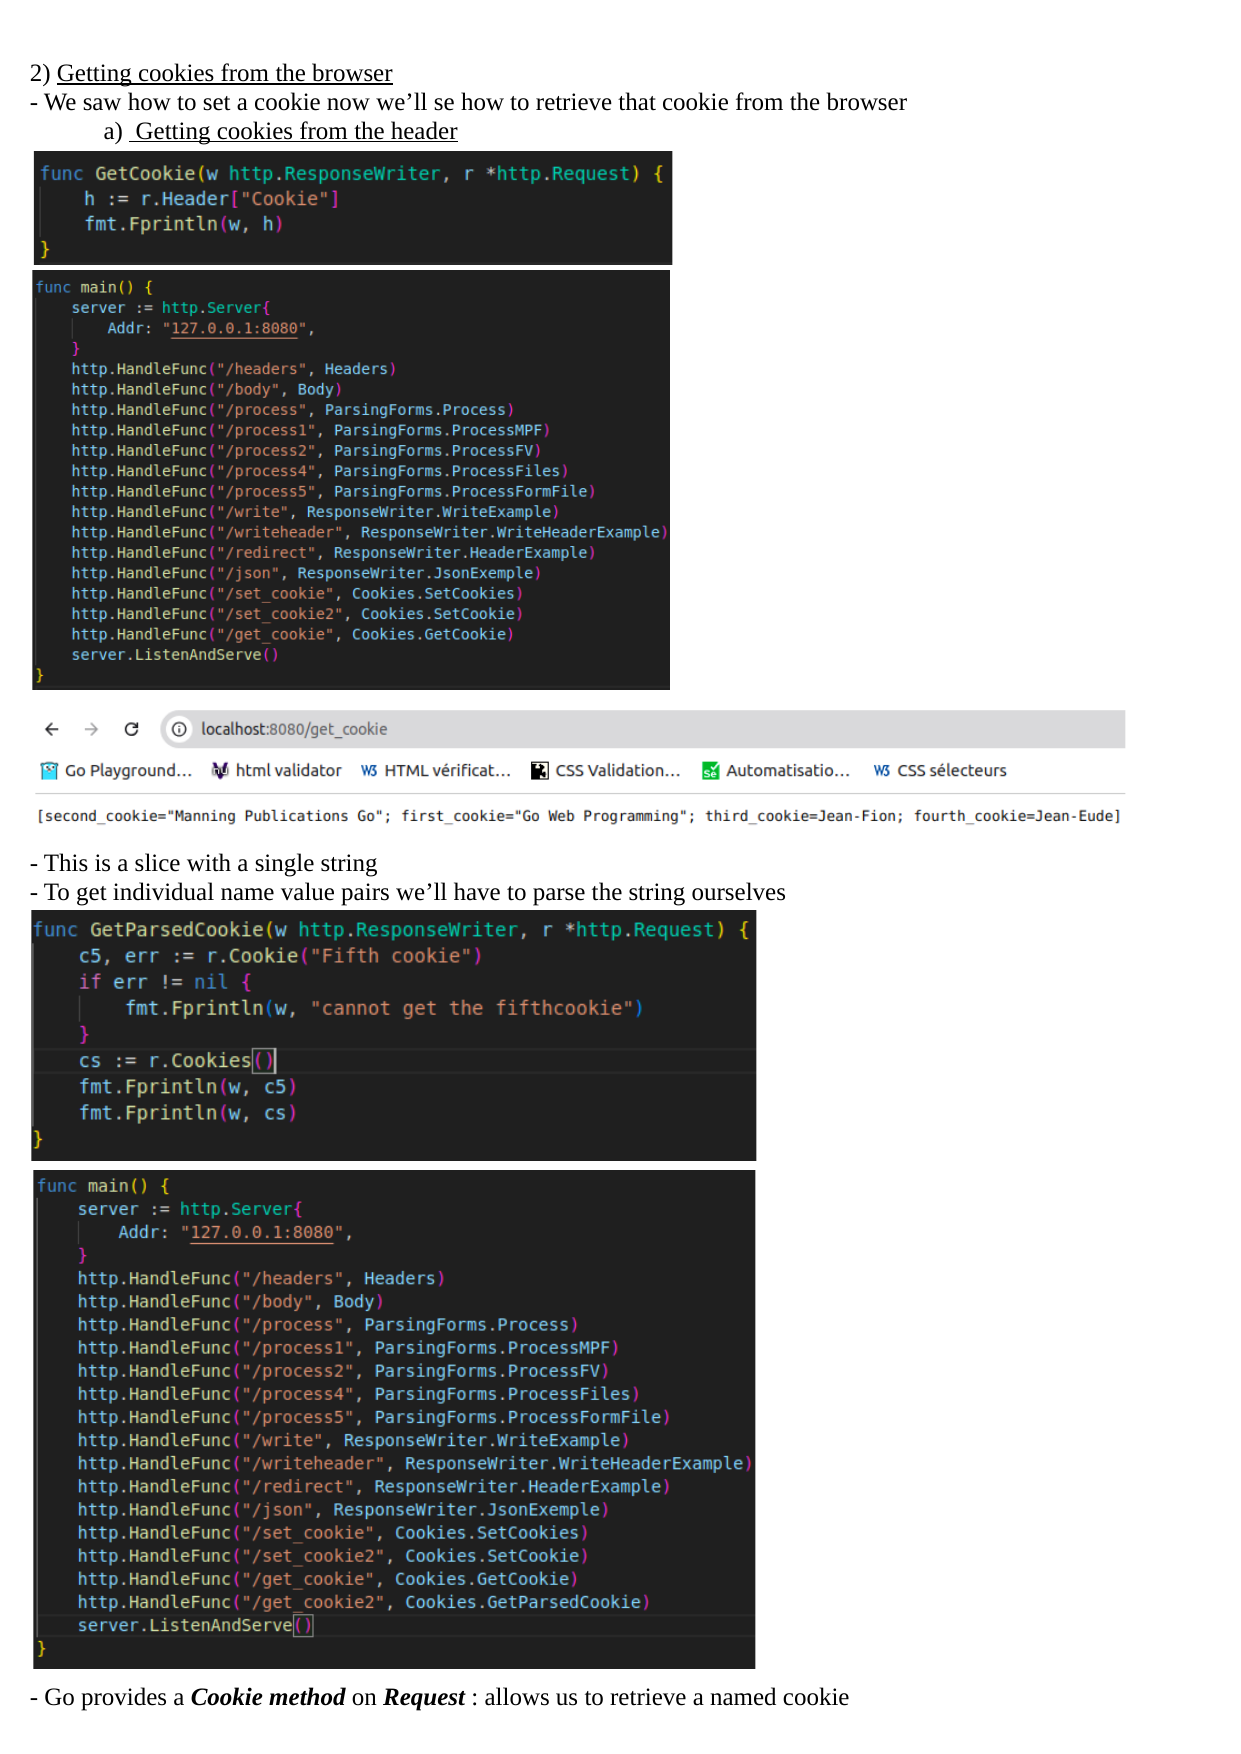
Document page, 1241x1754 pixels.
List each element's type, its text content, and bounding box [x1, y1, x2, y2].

text - To get individual name value pairs we’ll have to parse the string ourselves [29, 877, 1211, 906]
picture [32, 270, 670, 690]
picture [31, 910, 757, 1161]
text 2) Getting cookies from the browser [29, 58, 1211, 87]
picture [33, 1170, 756, 1669]
picture [33, 151, 673, 265]
picture [35, 708, 1126, 849]
text - Go provides a Cookie method on Request : allows us to retrieve a named cookie [29, 1682, 1211, 1711]
text a) Getting cookies from the header [29, 116, 1211, 144]
text - This is a slice with a single string [29, 691, 1211, 877]
text - We saw how to set a cookie now we’ll se how to retrieve that cookie from the browser [29, 87, 1211, 116]
